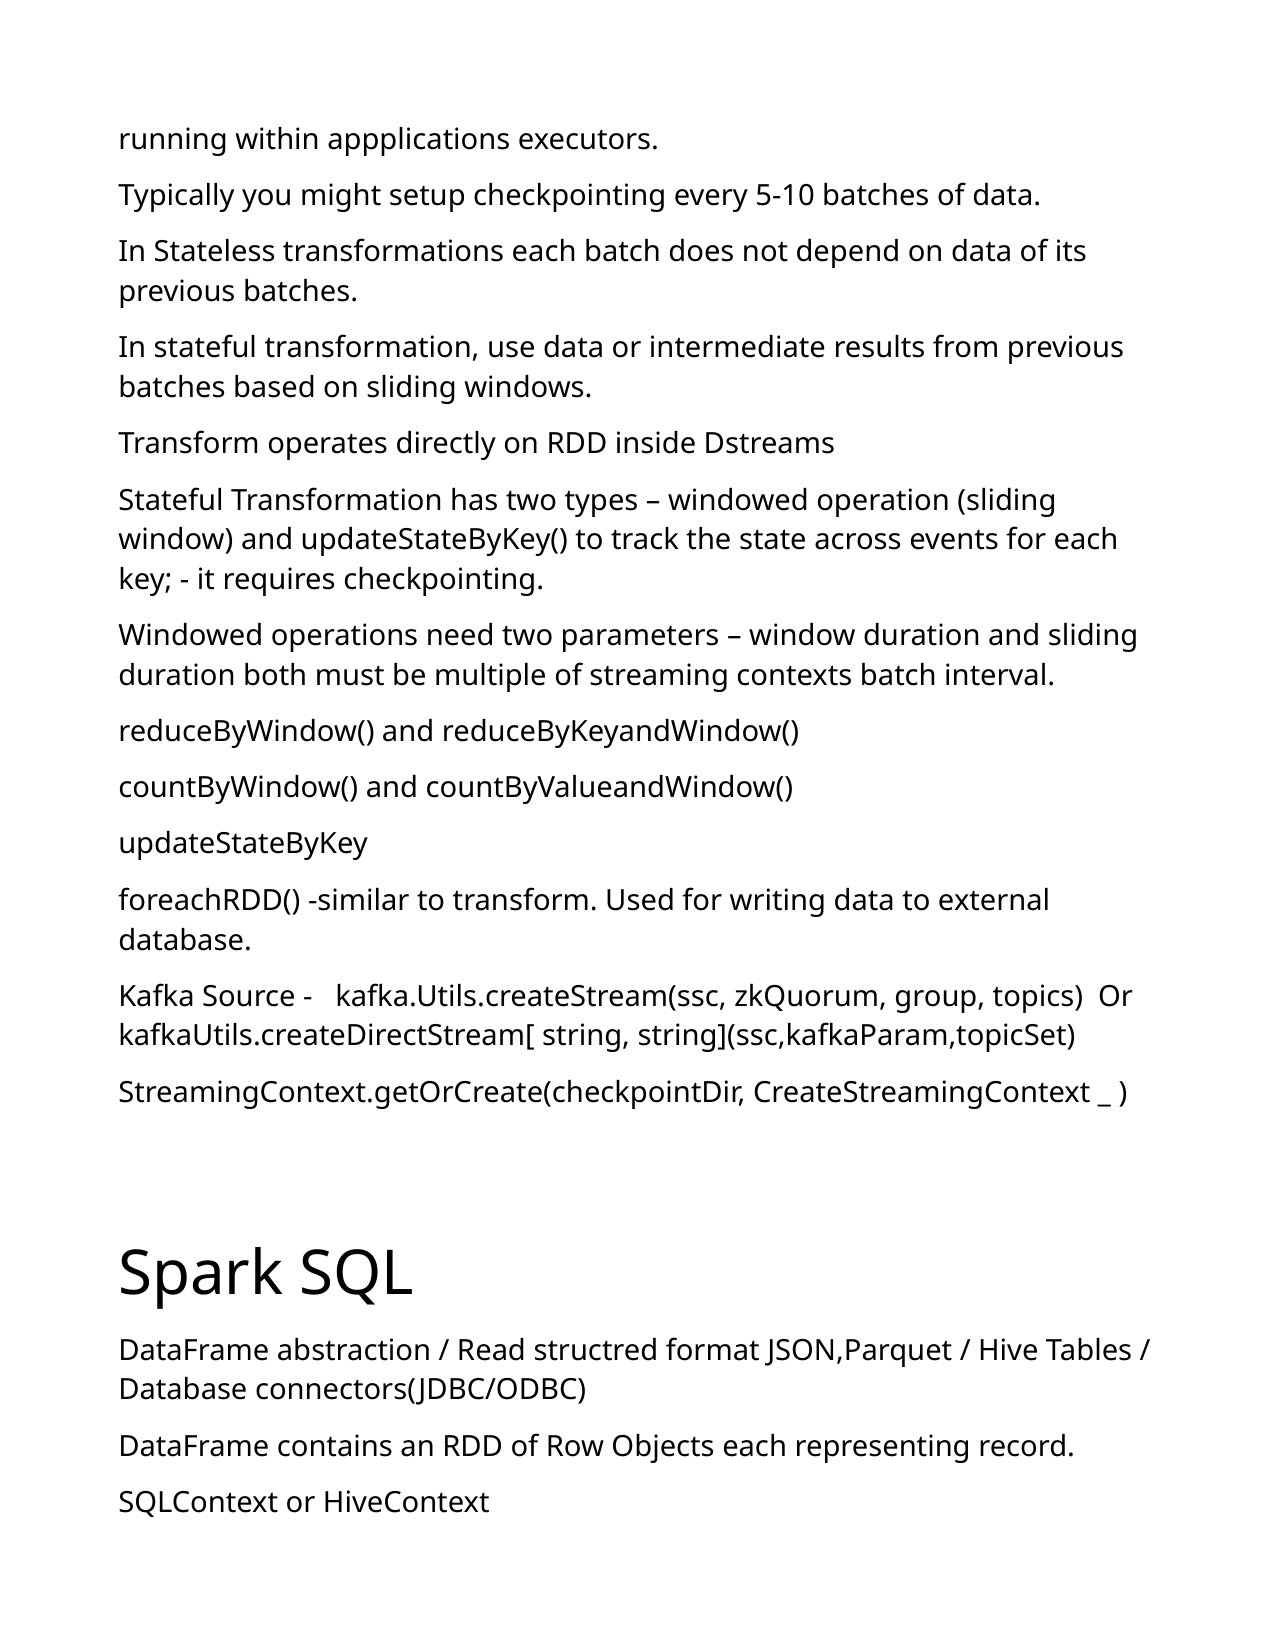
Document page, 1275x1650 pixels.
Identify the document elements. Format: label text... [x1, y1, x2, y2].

text In stateful transformation, use data or intermediate results from previous batches based on sliding windows. [118, 327, 1157, 406]
text countByWindow() and countByValueandWindow() [118, 767, 1157, 806]
text Kafka Source - kafka.Utils.createStream(ssc, zkQuorum, group, topics) Or kafkaUtils.createDirectStream[ string, string](ssc,kafkaParam,topicSet) [118, 975, 1157, 1054]
text StreamingContext.getOrCreate(checkpointDir, CreateStreamingContext _ ) [118, 1071, 1157, 1111]
subtitle Spark SQL [118, 1228, 1157, 1312]
text In Stateless transformations each batch does not depend on data of its previous batches. [118, 231, 1157, 310]
text DataFrame abstraction / Read structred format JSON,Parquet / Hive Tables / Database connectors(JDBC/ODBC) [118, 1329, 1157, 1408]
text Typically you might setup checkpointing every 5-10 batches of data. [118, 174, 1157, 214]
text Transform operates directly on RDD inside Dstreams [118, 422, 1157, 462]
text SQLContext or HiveContext [118, 1481, 1157, 1521]
text Stateful Transformation has two types – windowed operation (sliding window) and updateStateByKey() to track the state across events for each key; - it requires checkpointing. [118, 479, 1157, 598]
text DataFrame contains an RDD of Row Objects each representing record. [118, 1425, 1157, 1464]
text running within appplications executors. [118, 118, 1157, 158]
text Windowed operations need two parameters – window duration and sliding duration both must be multiple of streaming contexts batch interval. [118, 614, 1157, 694]
text updateStateByKey [118, 823, 1157, 862]
text foreachRDD() -similar to transform. Used for writing data to external database. [118, 879, 1157, 958]
text reduceByWindow() and reduceByKeyandWindow() [118, 710, 1157, 750]
